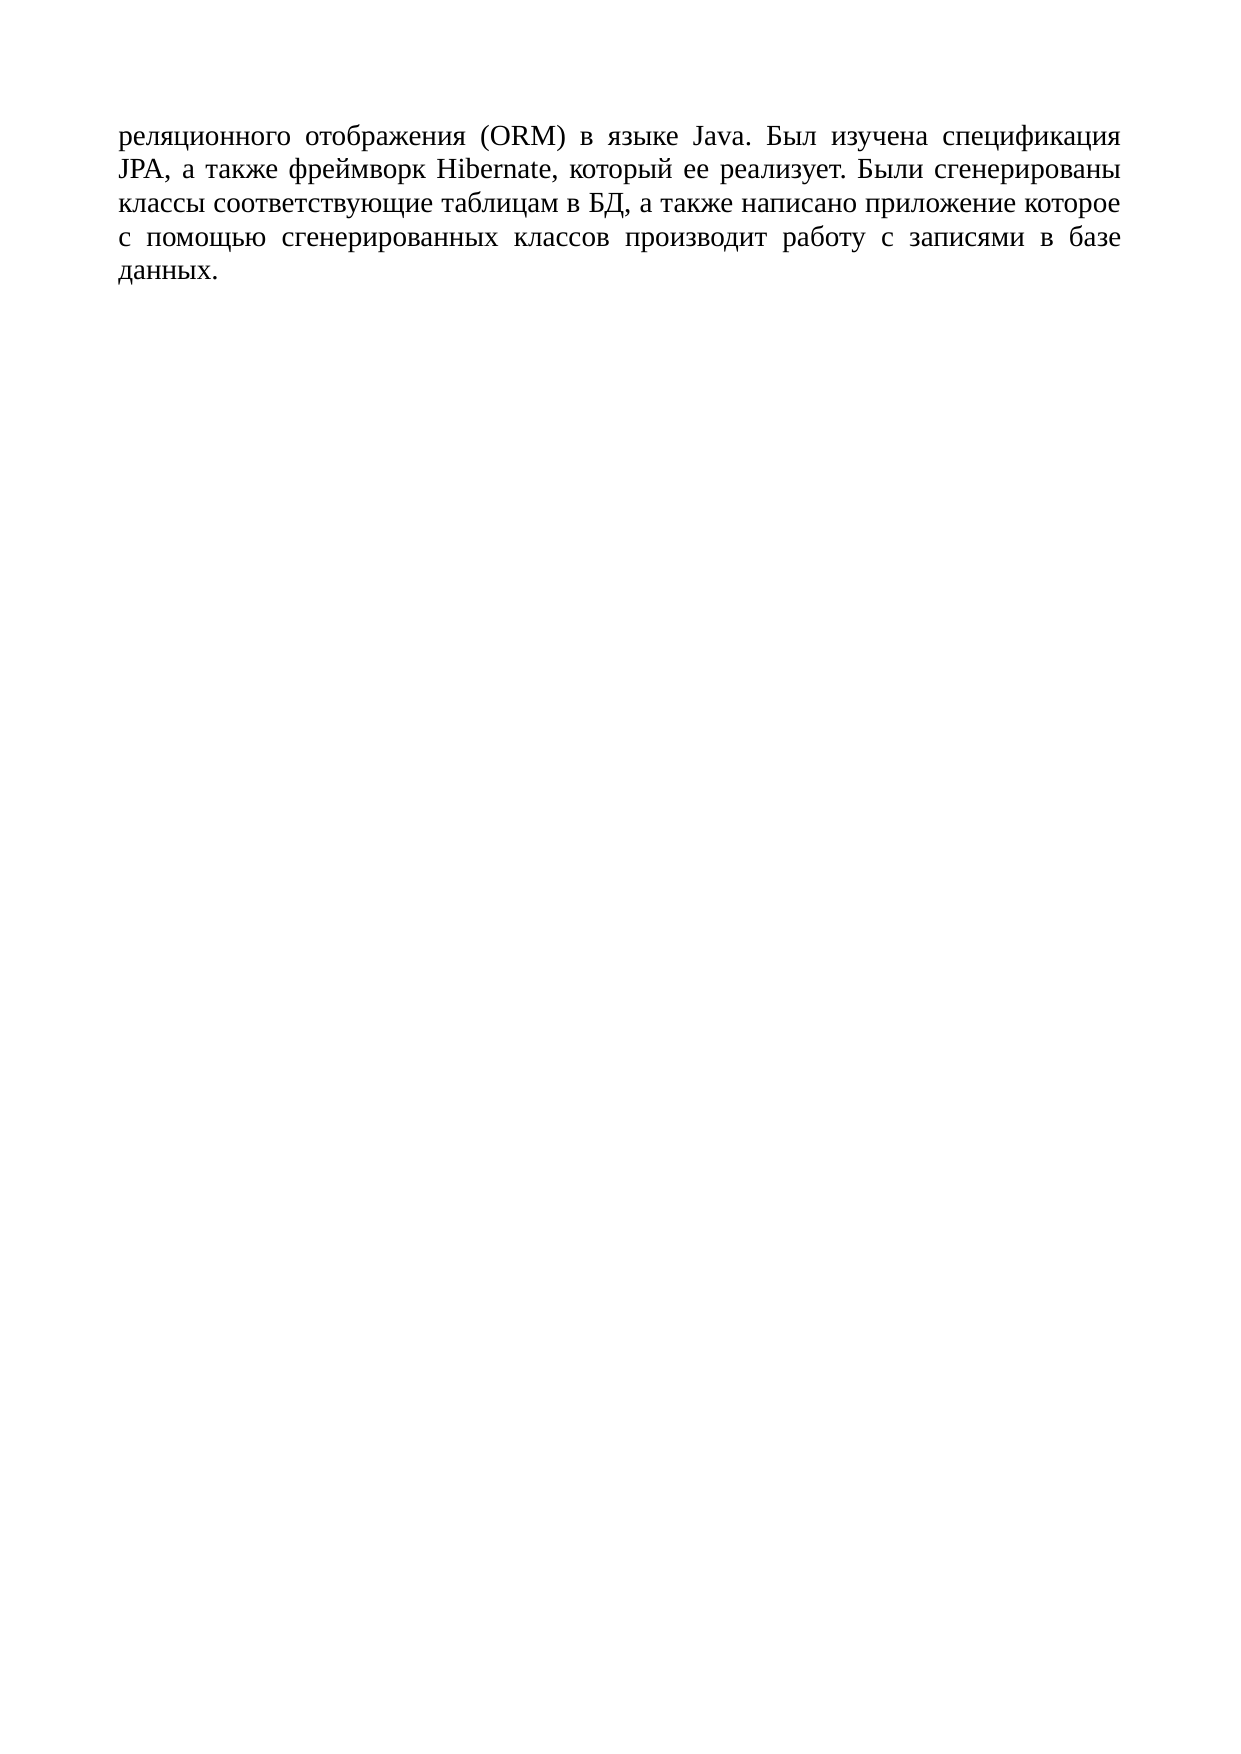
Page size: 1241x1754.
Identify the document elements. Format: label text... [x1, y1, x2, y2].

text реляционного отображения (ORM) в языке Java. Был изучена спецификация JPA, а также фреймворк Hibernate, который ее реализует. Были сгенерированы классы соответствующие таблицам в БД, а также написано приложение которое с помощью сгенерированных классов производит работу с записями в базе данных. [118, 118, 1122, 286]
